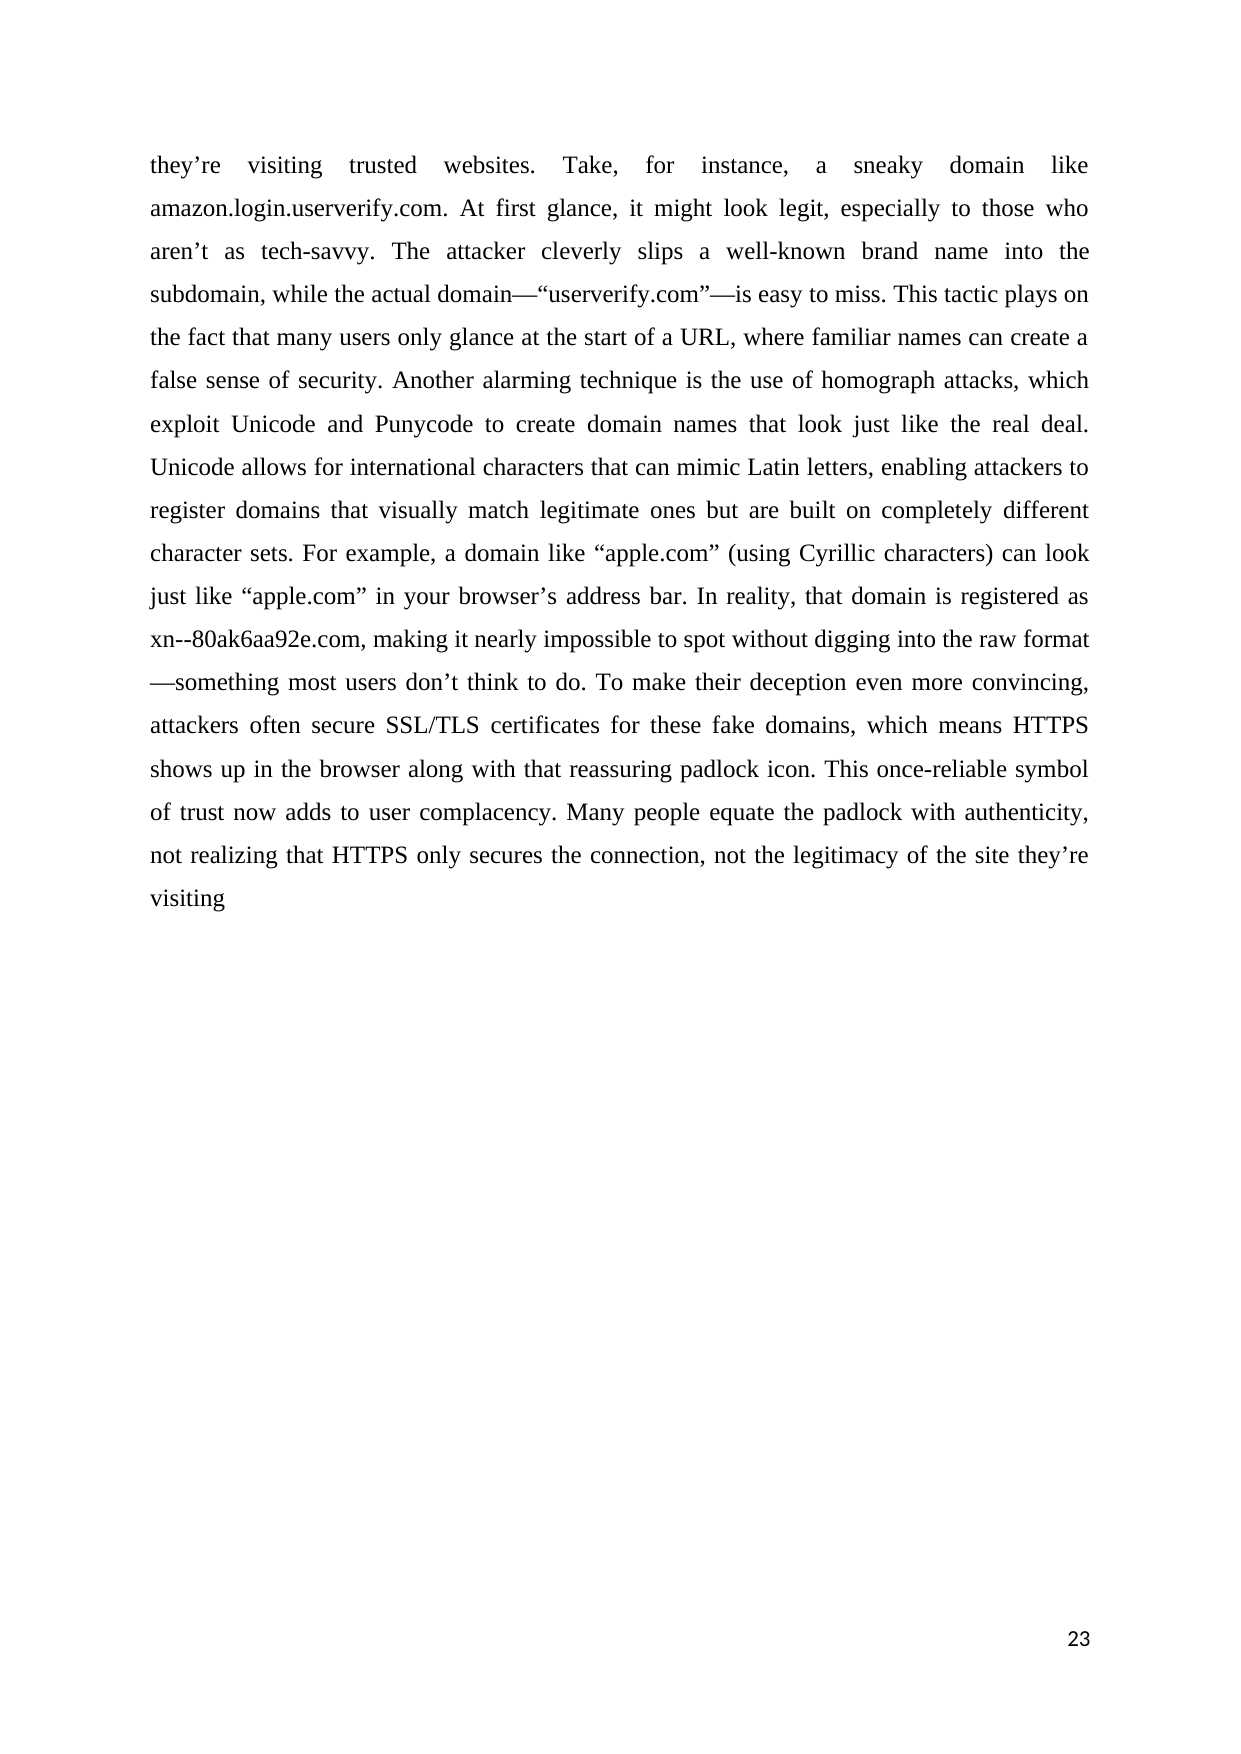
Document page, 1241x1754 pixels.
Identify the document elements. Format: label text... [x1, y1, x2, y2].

text they’re visiting trusted websites. Take, for instance, a sneaky domain like amazon.login.userverify.com. At first glance, it might look legit, especially to those who aren’t as tech-savvy. The attacker cleverly slips a well-known brand name into the subdomain, while the actual domain—“userverify.com”—is easy to miss. This tactic plays on the fact that many users only glance at the start of a URL, where familiar names can create a false sense of security. Another alarming technique is the use of homograph attacks, which exploit Unicode and Punycode to create domain names that look just like the real deal. Unicode allows for international characters that can mimic Latin letters, enabling attackers to register domains that visually match legitimate ones but are built on completely different character sets. For example, a domain like “аррӏе.com” (using Cyrillic characters) can look just like “apple.com” in your browser’s address bar. In reality, that domain is registered as xn--80ak6aa92e.com, making it nearly impossible to spot without digging into the raw format—something most users don’t think to do. To make their deception even more convincing, attackers often secure SSL/TLS certificates for these fake domains, which means HTTPS shows up in the browser along with that reassuring padlock icon. This once-reliable symbol of trust now adds to user complacency. Many people equate the padlock with authenticity, not realizing that HTTPS only secures the connection, not the legitimacy of the site they’re visiting [150, 150, 1090, 912]
